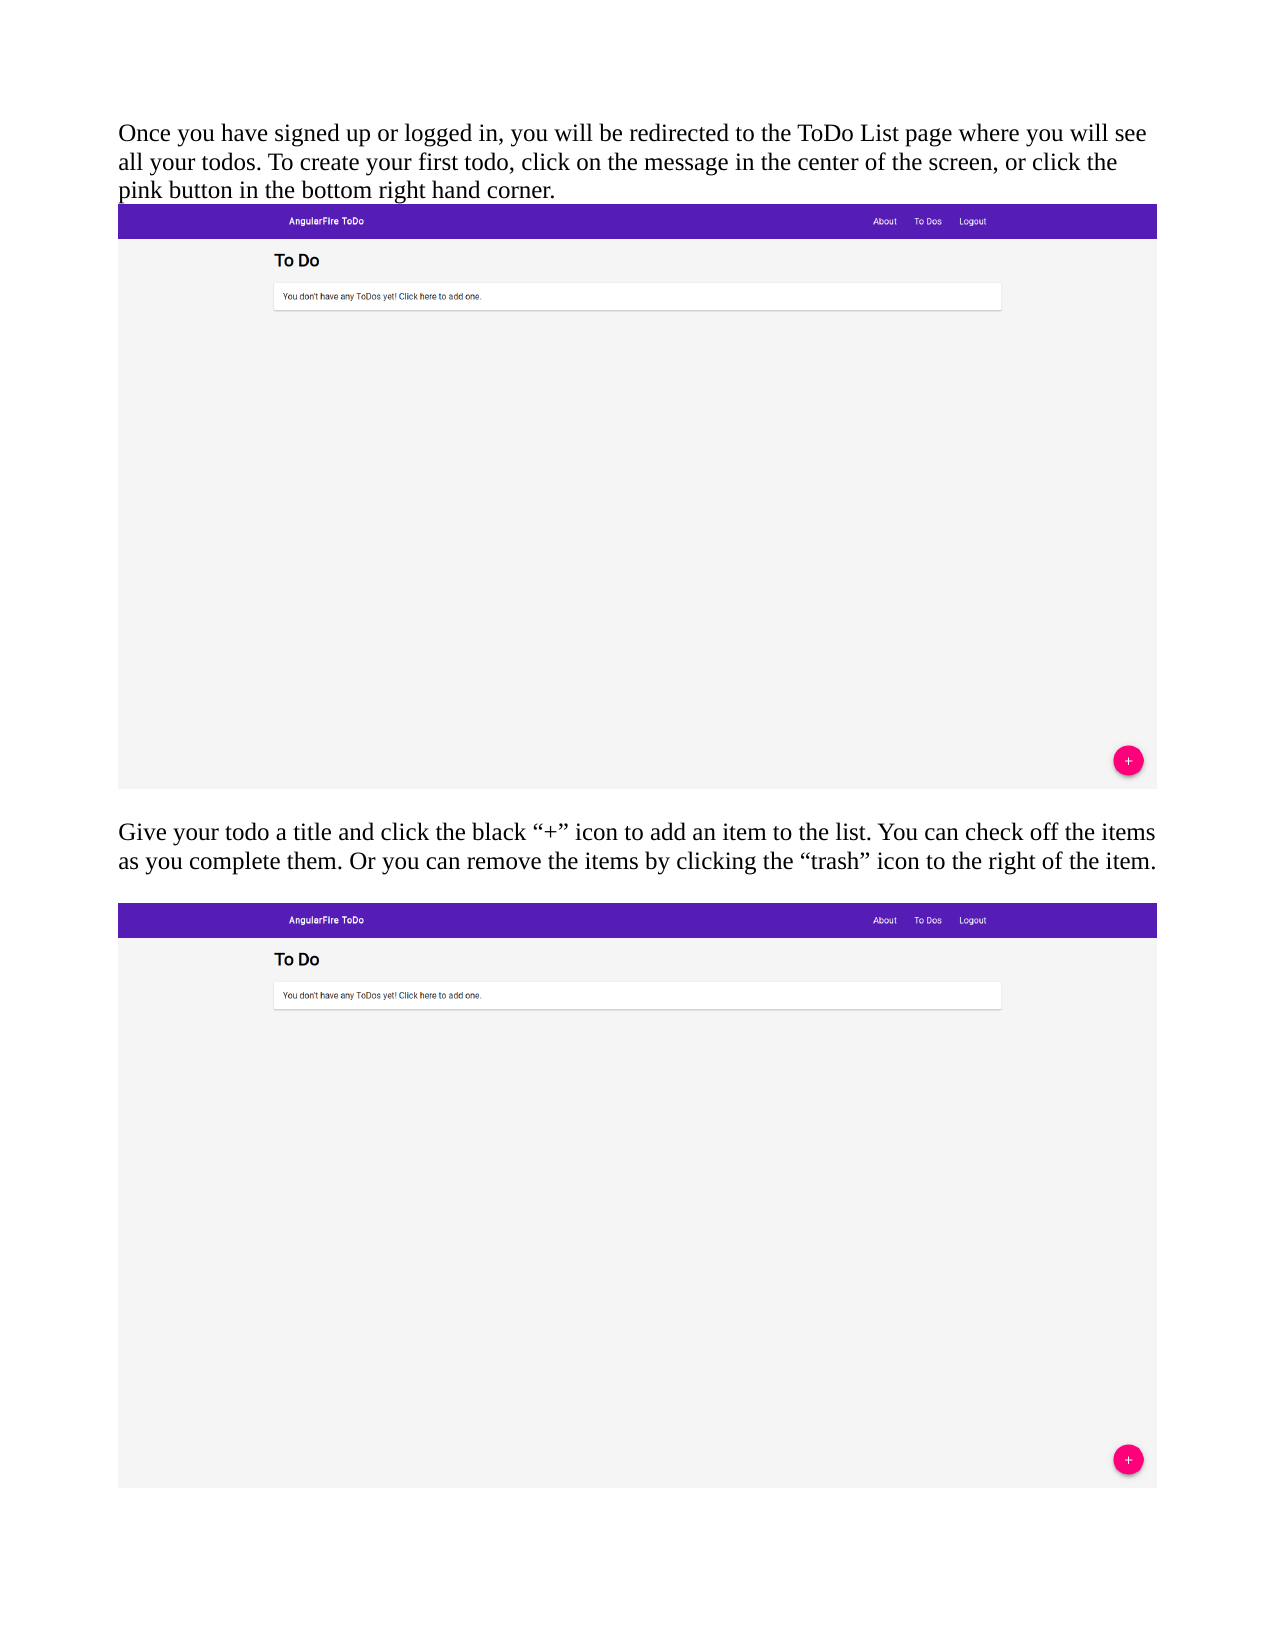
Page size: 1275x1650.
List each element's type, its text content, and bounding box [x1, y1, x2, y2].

picture [118, 903, 1157, 1488]
text Give your todo a title and click the black “+” icon to add an item to the list. You can check off the items as you complete them. Or you can remove the items by clicking the “trash” icon to the right of the item. [118, 817, 1157, 875]
text Once you have signed up or logged in, you will be redirected to the ToDo List page where you will see all your todos. To create your first todo, click on the message in the center of the screen, or click the pink button in the bottom right hand corner. [118, 118, 1157, 204]
picture [118, 204, 1157, 789]
